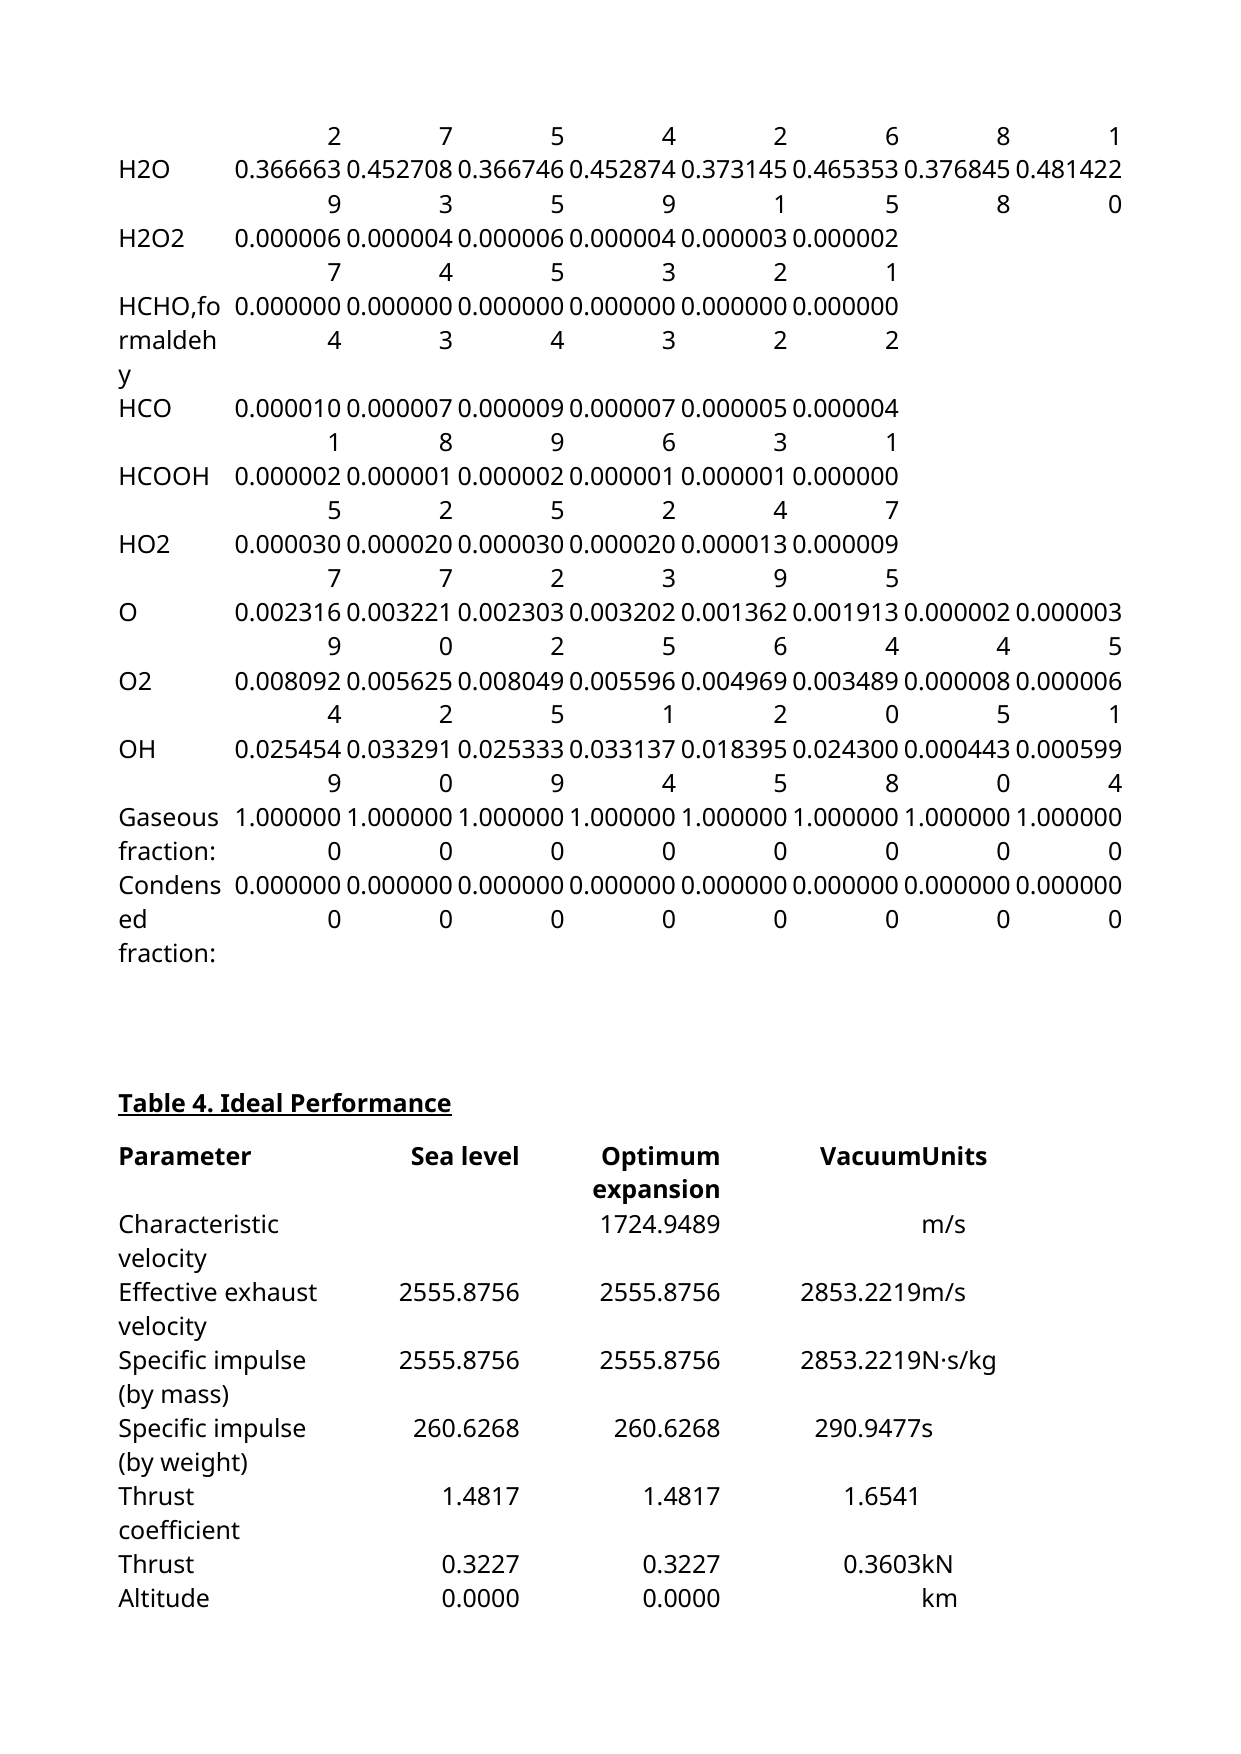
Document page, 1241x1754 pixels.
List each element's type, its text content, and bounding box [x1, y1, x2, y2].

table_cell 0.0000139 [676, 527, 787, 595]
table_header Units [921, 1138, 1122, 1206]
table_cell 0.0000021 [787, 220, 899, 288]
table_cell 1.0000000 [676, 799, 787, 867]
table_cell [899, 391, 1010, 459]
table_cell Thrust [118, 1547, 319, 1581]
table_cell Condensed fraction: [118, 868, 229, 970]
table_cell 0.0000061 [1010, 663, 1122, 731]
table_cell 0.0000000 [676, 868, 787, 970]
table_cell O2 [118, 663, 229, 731]
table_cell Thrust coefficient [118, 1479, 319, 1547]
table_cell 0.0080495 [453, 663, 564, 731]
table_cell Specific impulse (by mass) [118, 1343, 319, 1411]
table_cell HCO [118, 391, 229, 459]
table_cell 2555.8756 [520, 1343, 720, 1411]
table_cell 0.0254549 [230, 731, 341, 799]
table_cell [899, 527, 1010, 595]
table_cell 0.0004430 [899, 731, 1010, 799]
table_cell 1.6541 [720, 1479, 921, 1547]
table_cell 0.0000002 [676, 289, 787, 391]
table_cell 0.0032210 [341, 595, 453, 663]
table_cell 0.4653535 [787, 152, 899, 220]
table_cell 0.0000007 [787, 459, 899, 527]
table_cell kN [921, 1547, 1122, 1581]
table_header Vacuum [720, 1138, 921, 1206]
table_cell 0.0000012 [341, 459, 453, 527]
table_cell 0.0023169 [230, 595, 341, 663]
table_cell 0.0032025 [564, 595, 676, 663]
text Table 4. Ideal Performance [118, 1085, 1122, 1119]
table_cell 2555.8756 [319, 1274, 519, 1342]
table_cell 0.0034890 [787, 663, 899, 731]
table_cell 0.0000043 [564, 220, 676, 288]
table_cell 0.0000004 [230, 289, 341, 391]
table_header Optimum expansion [520, 1138, 720, 1206]
table_cell 0.4528749 [564, 152, 676, 220]
table_cell [1010, 391, 1122, 459]
table_cell 0.0000000 [564, 868, 676, 970]
table_cell 0.0000000 [230, 868, 341, 970]
table_cell 0.0000307 [230, 527, 341, 595]
table_cell 0.0253339 [453, 731, 564, 799]
table_cell 0.3227 [520, 1547, 720, 1581]
table_cell Gaseous fraction: [118, 799, 229, 867]
table_cell 8 [899, 118, 1010, 152]
table_cell 0.0000207 [341, 527, 453, 595]
table_cell 1.0000000 [564, 799, 676, 867]
table_cell 0.0000099 [453, 391, 564, 459]
table_cell 1.0000000 [787, 799, 899, 867]
table_cell 4 [564, 118, 676, 152]
table_cell 0.0000078 [341, 391, 453, 459]
table_cell 2555.8756 [319, 1343, 519, 1411]
table_cell Characteristic velocity [118, 1206, 319, 1274]
table_cell 1.4817 [520, 1479, 720, 1547]
table_cell 7 [341, 118, 453, 152]
table_cell 0.0000025 [453, 459, 564, 527]
table_cell 0.3731451 [676, 152, 787, 220]
table_cell 0.0183955 [676, 731, 787, 799]
table_cell [1010, 459, 1122, 527]
table_cell 1724.9489 [520, 1206, 720, 1274]
table_header Sea level [319, 1138, 519, 1206]
table_cell 0.0049692 [676, 663, 787, 731]
table_cell 0.3227 [319, 1547, 519, 1581]
table_cell 0.0000000 [453, 868, 564, 970]
table_cell 0.0000014 [676, 459, 787, 527]
table_cell 5 [453, 118, 564, 152]
table_cell 0.0000065 [453, 220, 564, 288]
table_cell [319, 1206, 519, 1274]
table_cell m/s [921, 1206, 1122, 1274]
table_cell 0.0000203 [564, 527, 676, 595]
table_cell 260.6268 [319, 1411, 519, 1479]
table_cell [899, 459, 1010, 527]
table_cell Altitude [118, 1581, 319, 1615]
table_cell 0.0000000 [1010, 868, 1122, 970]
table_cell N·s/kg [921, 1343, 1122, 1411]
table_cell 0.4814220 [1010, 152, 1122, 220]
table_cell 2555.8756 [520, 1274, 720, 1342]
table_cell 0.0000000 [787, 868, 899, 970]
table_cell 1.0000000 [341, 799, 453, 867]
table_cell 0.0000101 [230, 391, 341, 459]
table_cell 0.0055961 [564, 663, 676, 731]
table_cell 2 [676, 118, 787, 152]
table_cell 1.0000000 [453, 799, 564, 867]
table_cell 0.0000002 [787, 289, 899, 391]
table_cell 1.0000000 [899, 799, 1010, 867]
table_cell HO2 [118, 527, 229, 595]
table_cell OH [118, 731, 229, 799]
table_cell 0.0000003 [341, 289, 453, 391]
table_cell m/s [921, 1274, 1122, 1342]
table_cell 0.3768458 [899, 152, 1010, 220]
table_cell 0.0000 [319, 1581, 519, 1615]
table_cell 1 [1010, 118, 1122, 152]
table_cell 0.0331374 [564, 731, 676, 799]
table_cell Specific impulse (by weight) [118, 1411, 319, 1479]
table_cell 0.0000302 [453, 527, 564, 595]
table_header Parameter [118, 1138, 319, 1206]
table_cell [720, 1206, 921, 1274]
table_cell HCHO,formaldehy [118, 289, 229, 391]
table_cell O [118, 595, 229, 663]
table_cell 0.0332910 [341, 731, 453, 799]
table_cell 0.0023032 [453, 595, 564, 663]
table_cell 0.0080924 [230, 663, 341, 731]
table_cell 6 [787, 118, 899, 152]
table_cell km [921, 1581, 1122, 1615]
table_cell 1.0000000 [1010, 799, 1122, 867]
table_cell 0.4527083 [341, 152, 453, 220]
table_cell 0.0000025 [230, 459, 341, 527]
table_cell H2O [118, 152, 229, 220]
table_cell 0.0056252 [341, 663, 453, 731]
table_cell 0.0000044 [341, 220, 453, 288]
table_cell 0.0000012 [564, 459, 676, 527]
table_cell 2 [230, 118, 341, 152]
table_cell 0.0000095 [787, 527, 899, 595]
table_cell 2853.2219 [720, 1274, 921, 1342]
table_cell H2O2 [118, 220, 229, 288]
table_cell 0.3666639 [230, 152, 341, 220]
table_cell 0.0000003 [564, 289, 676, 391]
table_cell 0.0000000 [341, 868, 453, 970]
table_cell [118, 118, 229, 152]
table_cell HCOOH [118, 459, 229, 527]
table_cell 0.0000 [520, 1581, 720, 1615]
table_cell 0.3603 [720, 1547, 921, 1581]
table_cell [1010, 527, 1122, 595]
table_cell 0.0000067 [230, 220, 341, 288]
table_cell 2853.2219 [720, 1343, 921, 1411]
table_cell 0.0000085 [899, 663, 1010, 731]
table_cell 0.3667465 [453, 152, 564, 220]
table_cell 0.0000035 [1010, 595, 1122, 663]
table_cell 260.6268 [520, 1411, 720, 1479]
table_cell 0.0005994 [1010, 731, 1122, 799]
table_cell 0.0013626 [676, 595, 787, 663]
table_cell [899, 289, 1010, 391]
table_cell 0.0000041 [787, 391, 899, 459]
table_cell 0.0000053 [676, 391, 787, 459]
table_cell 0.0000076 [564, 391, 676, 459]
table_cell 0.0000004 [453, 289, 564, 391]
table_cell [1010, 220, 1122, 288]
table_cell Effective exhaust velocity [118, 1274, 319, 1342]
table_cell 290.9477 [720, 1411, 921, 1479]
table_cell 0.0019134 [787, 595, 899, 663]
table_cell [921, 1479, 1122, 1547]
table_cell 0.0000000 [899, 868, 1010, 970]
table_cell 0.0000032 [676, 220, 787, 288]
table_cell 0.0243008 [787, 731, 899, 799]
table_cell 1.0000000 [230, 799, 341, 867]
table_cell [1010, 289, 1122, 391]
table_cell 0.0000024 [899, 595, 1010, 663]
table_cell s [921, 1411, 1122, 1479]
table_cell 1.4817 [319, 1479, 519, 1547]
table_cell [899, 220, 1010, 288]
table_cell [720, 1581, 921, 1615]
